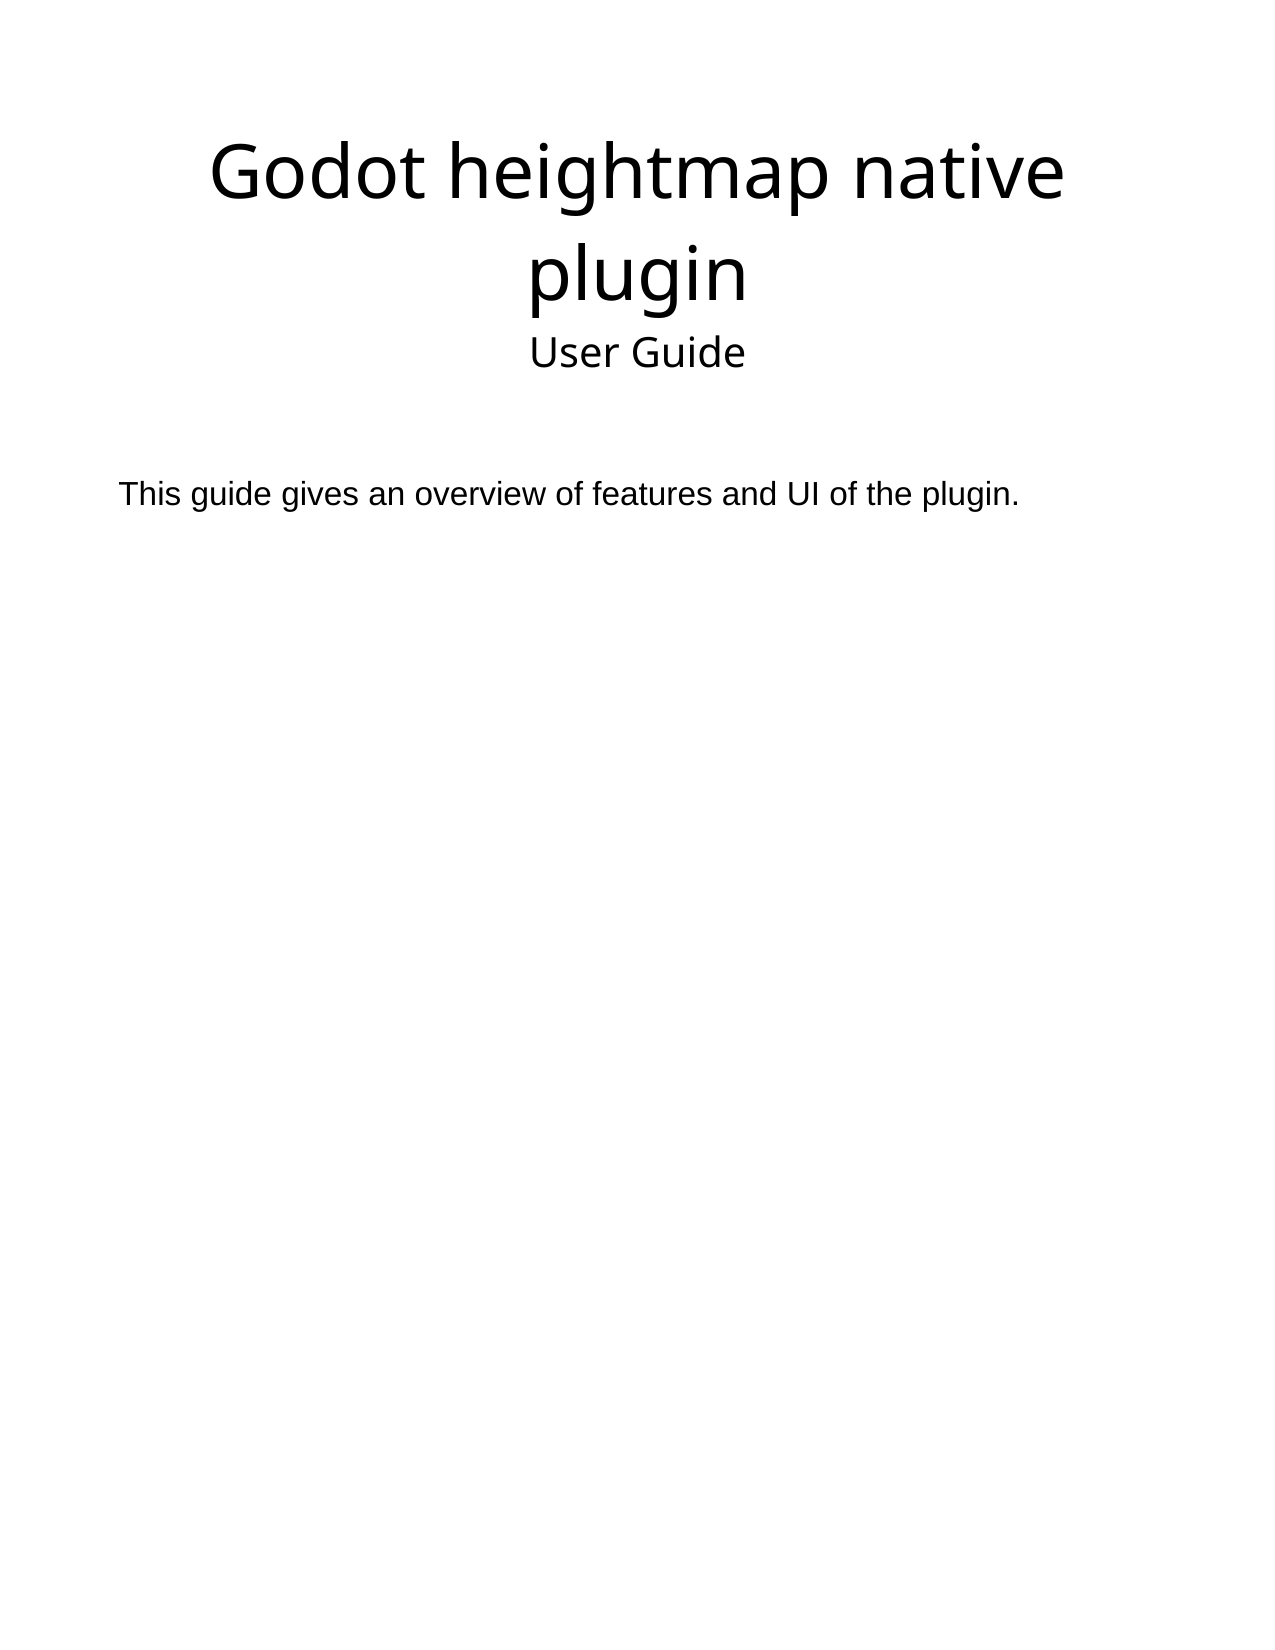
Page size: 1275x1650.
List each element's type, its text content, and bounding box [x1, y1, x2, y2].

text This guide gives an overview of features and UI of the plugin. [118, 474, 1157, 513]
text User Guide [118, 322, 1157, 379]
text Godot heightmap native plugin [118, 118, 1157, 322]
